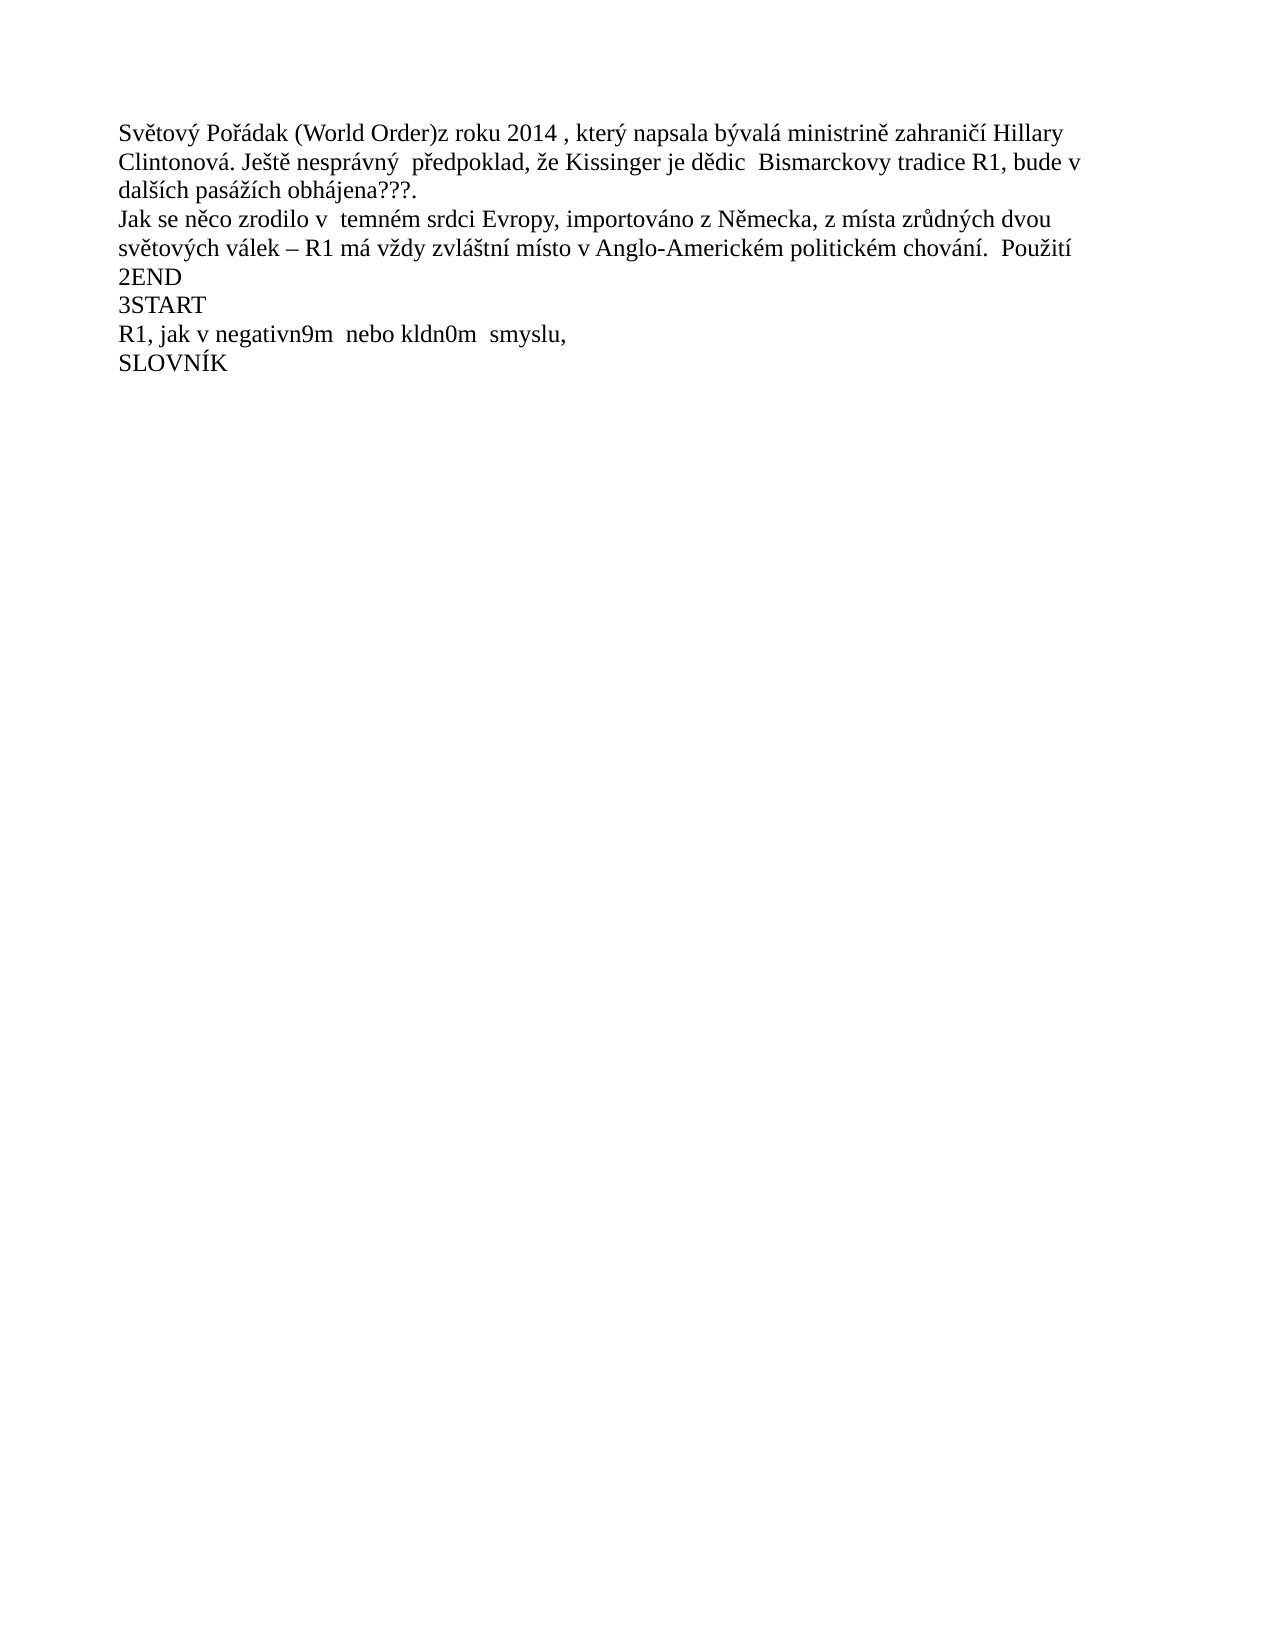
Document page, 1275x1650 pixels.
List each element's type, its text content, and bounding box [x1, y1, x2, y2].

text 2END [118, 262, 1157, 291]
text R1, jak v negativn9m nebo kldn0m smyslu, [118, 319, 1157, 348]
text SLOVNÍK [118, 348, 1157, 377]
text Jak se něco zrodilo v temném srdci Evropy, importováno z Německa, z místa zrůdných dvou světových válek – R1 má vždy zvláštní místo v Anglo-Americkém politickém chování. Použití [118, 204, 1157, 262]
text Světový Pořádak (World Order)z roku 2014 , který napsala bývalá ministrině zahraničí Hillary Clintonová. Ještě nesprávný předpoklad, že Kissinger je dědic Bismarckovy tradice R1, bude v dalších pasážích obhájena???. [118, 118, 1157, 204]
text 3START [118, 291, 1157, 319]
